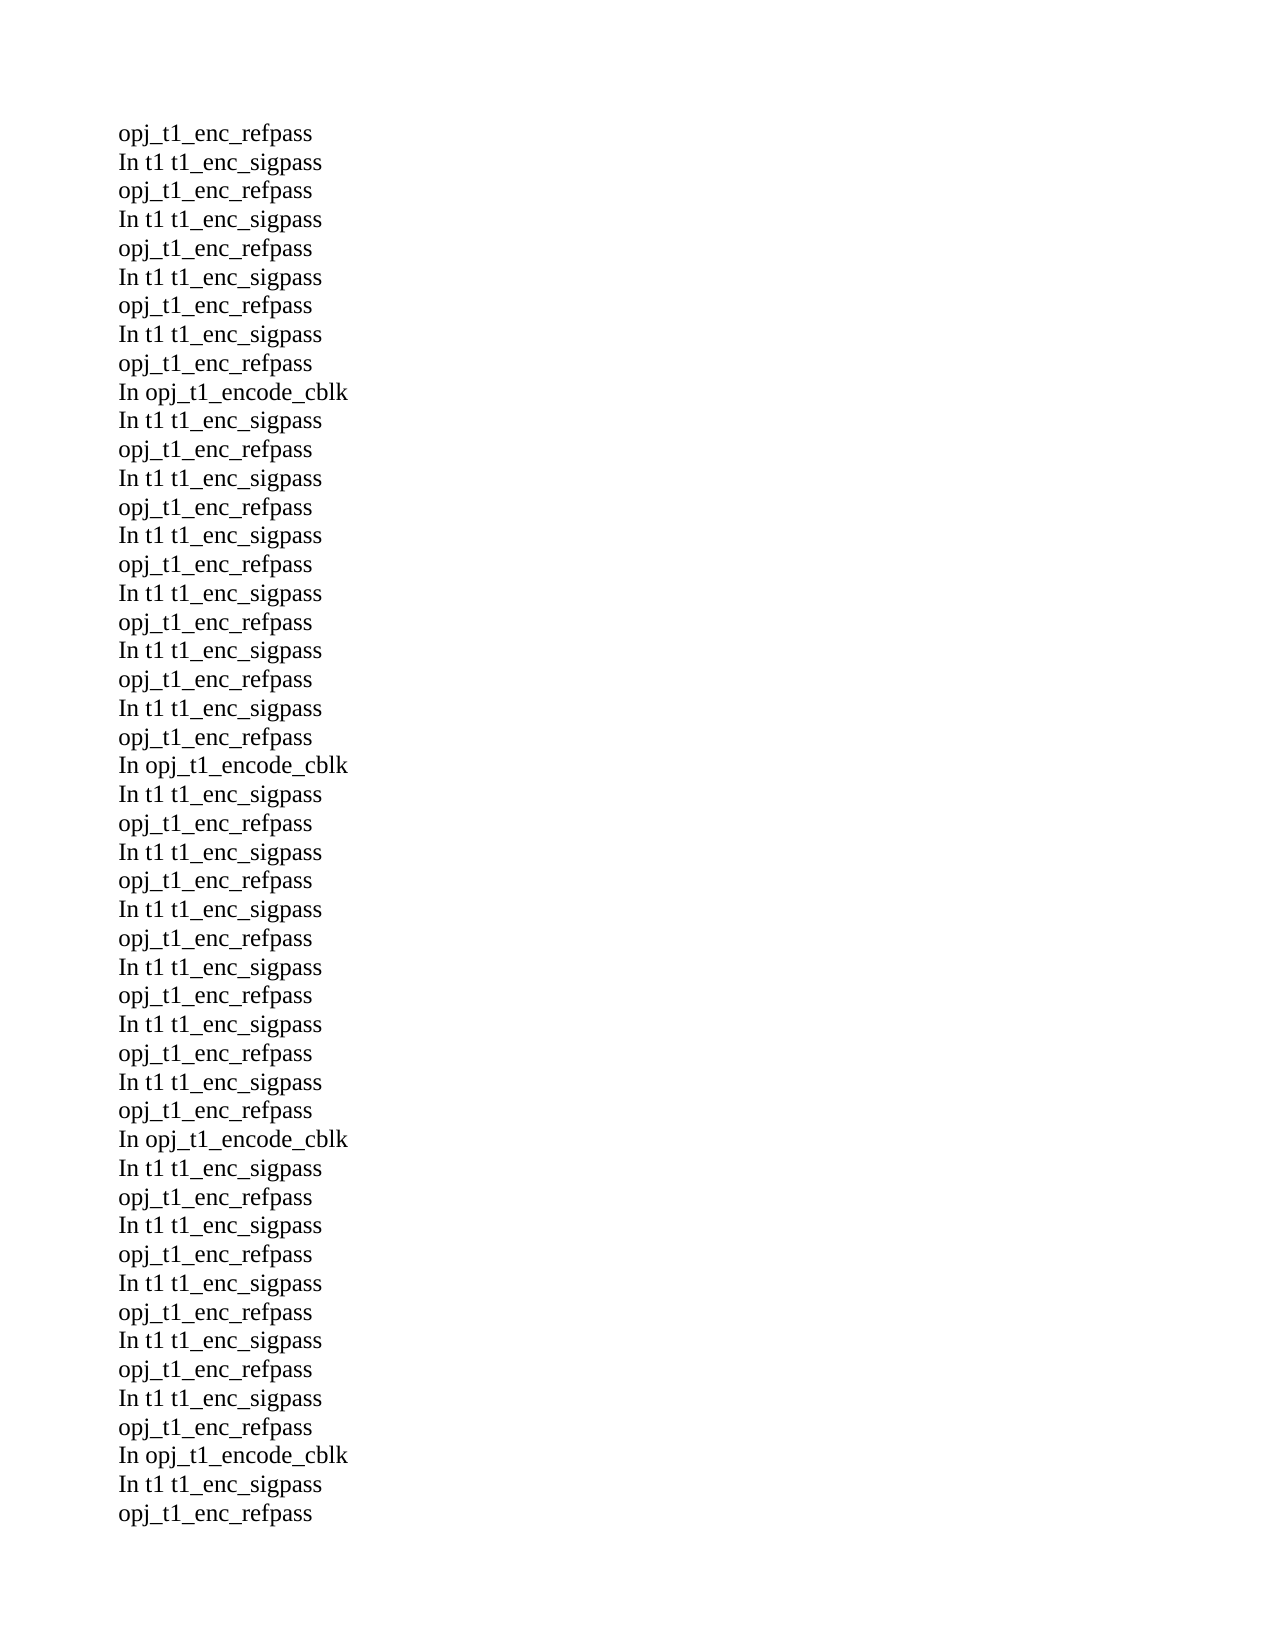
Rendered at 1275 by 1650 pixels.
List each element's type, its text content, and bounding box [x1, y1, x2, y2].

text In t1 t1_enc_sigpass [118, 578, 1157, 607]
text opj_t1_enc_refpass [118, 1354, 1157, 1383]
text opj_t1_enc_refpass [118, 1297, 1157, 1326]
text opj_t1_enc_refpass [118, 981, 1157, 1009]
text opj_t1_enc_refpass [118, 118, 1157, 147]
text In t1 t1_enc_sigpass [118, 521, 1157, 549]
text In t1 t1_enc_sigpass [118, 693, 1157, 722]
text opj_t1_enc_refpass [118, 1182, 1157, 1211]
text In opj_t1_encode_cblk [118, 1124, 1157, 1153]
text In t1 t1_enc_sigpass [118, 1009, 1157, 1038]
text opj_t1_enc_refpass [118, 1498, 1157, 1527]
text In t1 t1_enc_sigpass [118, 1383, 1157, 1412]
text In opj_t1_encode_cblk [118, 1441, 1157, 1469]
text opj_t1_enc_refpass [118, 291, 1157, 319]
text opj_t1_enc_refpass [118, 1412, 1157, 1441]
text In t1 t1_enc_sigpass [118, 894, 1157, 923]
text In t1 t1_enc_sigpass [118, 319, 1157, 348]
text In t1 t1_enc_sigpass [118, 147, 1157, 176]
text In t1 t1_enc_sigpass [118, 262, 1157, 291]
text opj_t1_enc_refpass [118, 923, 1157, 952]
text In opj_t1_encode_cblk [118, 377, 1157, 406]
text In t1 t1_enc_sigpass [118, 1469, 1157, 1498]
text In t1 t1_enc_sigpass [118, 837, 1157, 866]
text opj_t1_enc_refpass [118, 866, 1157, 894]
text In t1 t1_enc_sigpass [118, 1326, 1157, 1354]
text opj_t1_enc_refpass [118, 348, 1157, 377]
text opj_t1_enc_refpass [118, 722, 1157, 751]
text In t1 t1_enc_sigpass [118, 204, 1157, 233]
text opj_t1_enc_refpass [118, 233, 1157, 262]
text In t1 t1_enc_sigpass [118, 1268, 1157, 1297]
text In t1 t1_enc_sigpass [118, 406, 1157, 434]
text opj_t1_enc_refpass [118, 549, 1157, 578]
text opj_t1_enc_refpass [118, 607, 1157, 636]
text In t1 t1_enc_sigpass [118, 1067, 1157, 1096]
text In t1 t1_enc_sigpass [118, 1153, 1157, 1182]
text opj_t1_enc_refpass [118, 492, 1157, 521]
text opj_t1_enc_refpass [118, 1038, 1157, 1067]
text opj_t1_enc_refpass [118, 1096, 1157, 1124]
text In t1 t1_enc_sigpass [118, 1211, 1157, 1239]
text In t1 t1_enc_sigpass [118, 636, 1157, 664]
text In t1 t1_enc_sigpass [118, 463, 1157, 492]
text opj_t1_enc_refpass [118, 808, 1157, 837]
text In t1 t1_enc_sigpass [118, 952, 1157, 981]
text opj_t1_enc_refpass [118, 434, 1157, 463]
text In opj_t1_encode_cblk [118, 751, 1157, 779]
text opj_t1_enc_refpass [118, 664, 1157, 693]
text opj_t1_enc_refpass [118, 176, 1157, 204]
text opj_t1_enc_refpass [118, 1239, 1157, 1268]
text In t1 t1_enc_sigpass [118, 779, 1157, 808]
